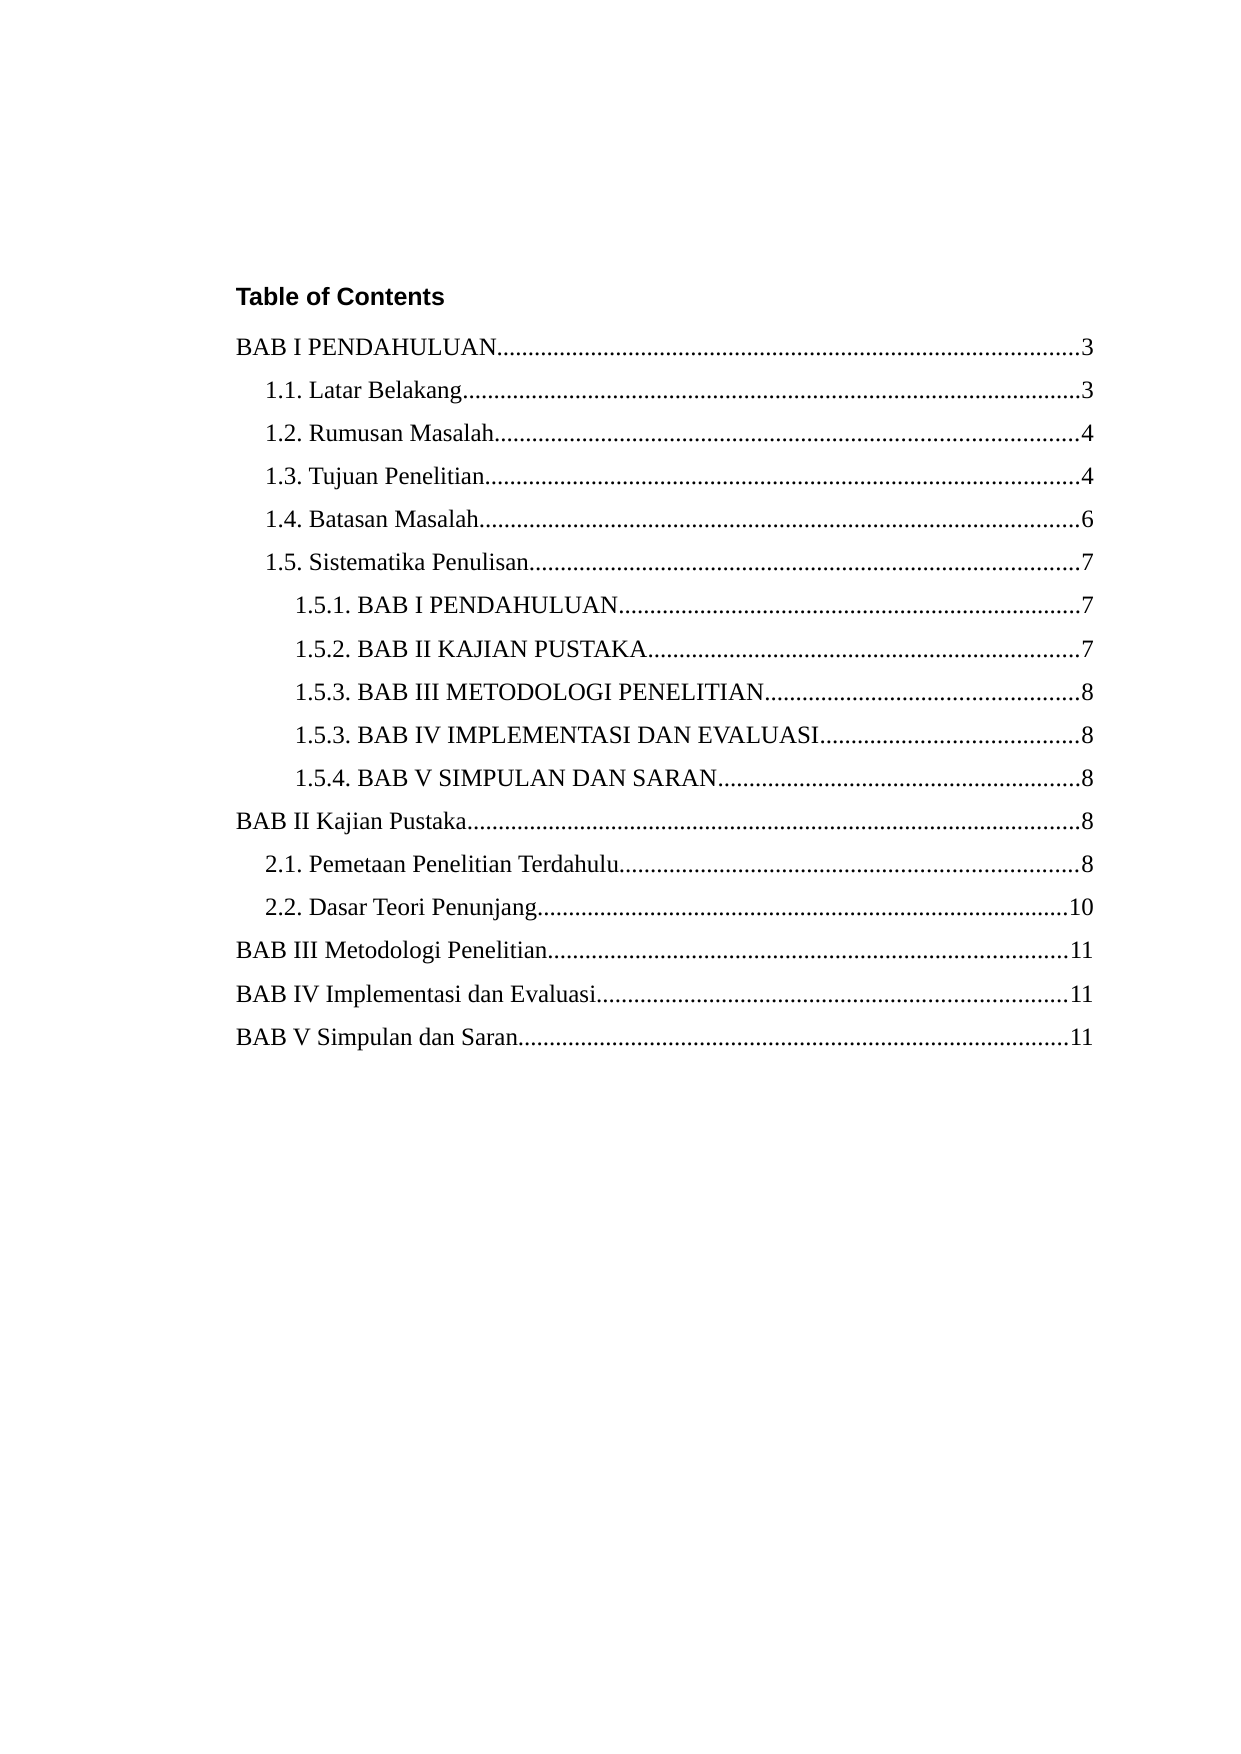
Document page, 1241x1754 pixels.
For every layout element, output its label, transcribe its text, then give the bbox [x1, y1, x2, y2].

text BAB III Metodologi Penelitian 11 [236, 936, 1093, 964]
text 2.1. Pemetaan Penelitian Terdahulu 8 [265, 849, 1093, 878]
text 1.5.3. BAB III METODOLOGI PENELITIAN 8 [294, 677, 1093, 706]
text 1.5.3. BAB IV IMPLEMENTASI DAN EVALUASI 8 [294, 720, 1093, 749]
text 1.3. Tujuan Penelitian 4 [265, 461, 1093, 490]
text BAB I PENDAHULUAN 3 [236, 332, 1093, 361]
text 1.5.2. BAB II KAJIAN PUSTAKA 7 [294, 634, 1093, 662]
subtitle Table of Contents [236, 282, 1093, 311]
text BAB IV Implementasi dan Evaluasi 11 [236, 979, 1093, 1007]
text 1.4. Batasan Masalah 6 [265, 504, 1093, 533]
text BAB II Kajian Pustaka 8 [236, 806, 1093, 835]
text 1.2. Rumusan Masalah 4 [265, 418, 1093, 447]
text 1.1. Latar Belakang 3 [265, 375, 1093, 404]
text BAB V Simpulan dan Saran 11 [236, 1022, 1093, 1051]
text 1.5.1. BAB I PENDAHULUAN 7 [294, 591, 1093, 619]
text 1.5. Sistematika Penulisan 7 [265, 547, 1093, 576]
text 2.2. Dasar Teori Penunjang 10 [265, 892, 1093, 921]
text 1.5.4. BAB V SIMPULAN DAN SARAN 8 [294, 763, 1093, 792]
